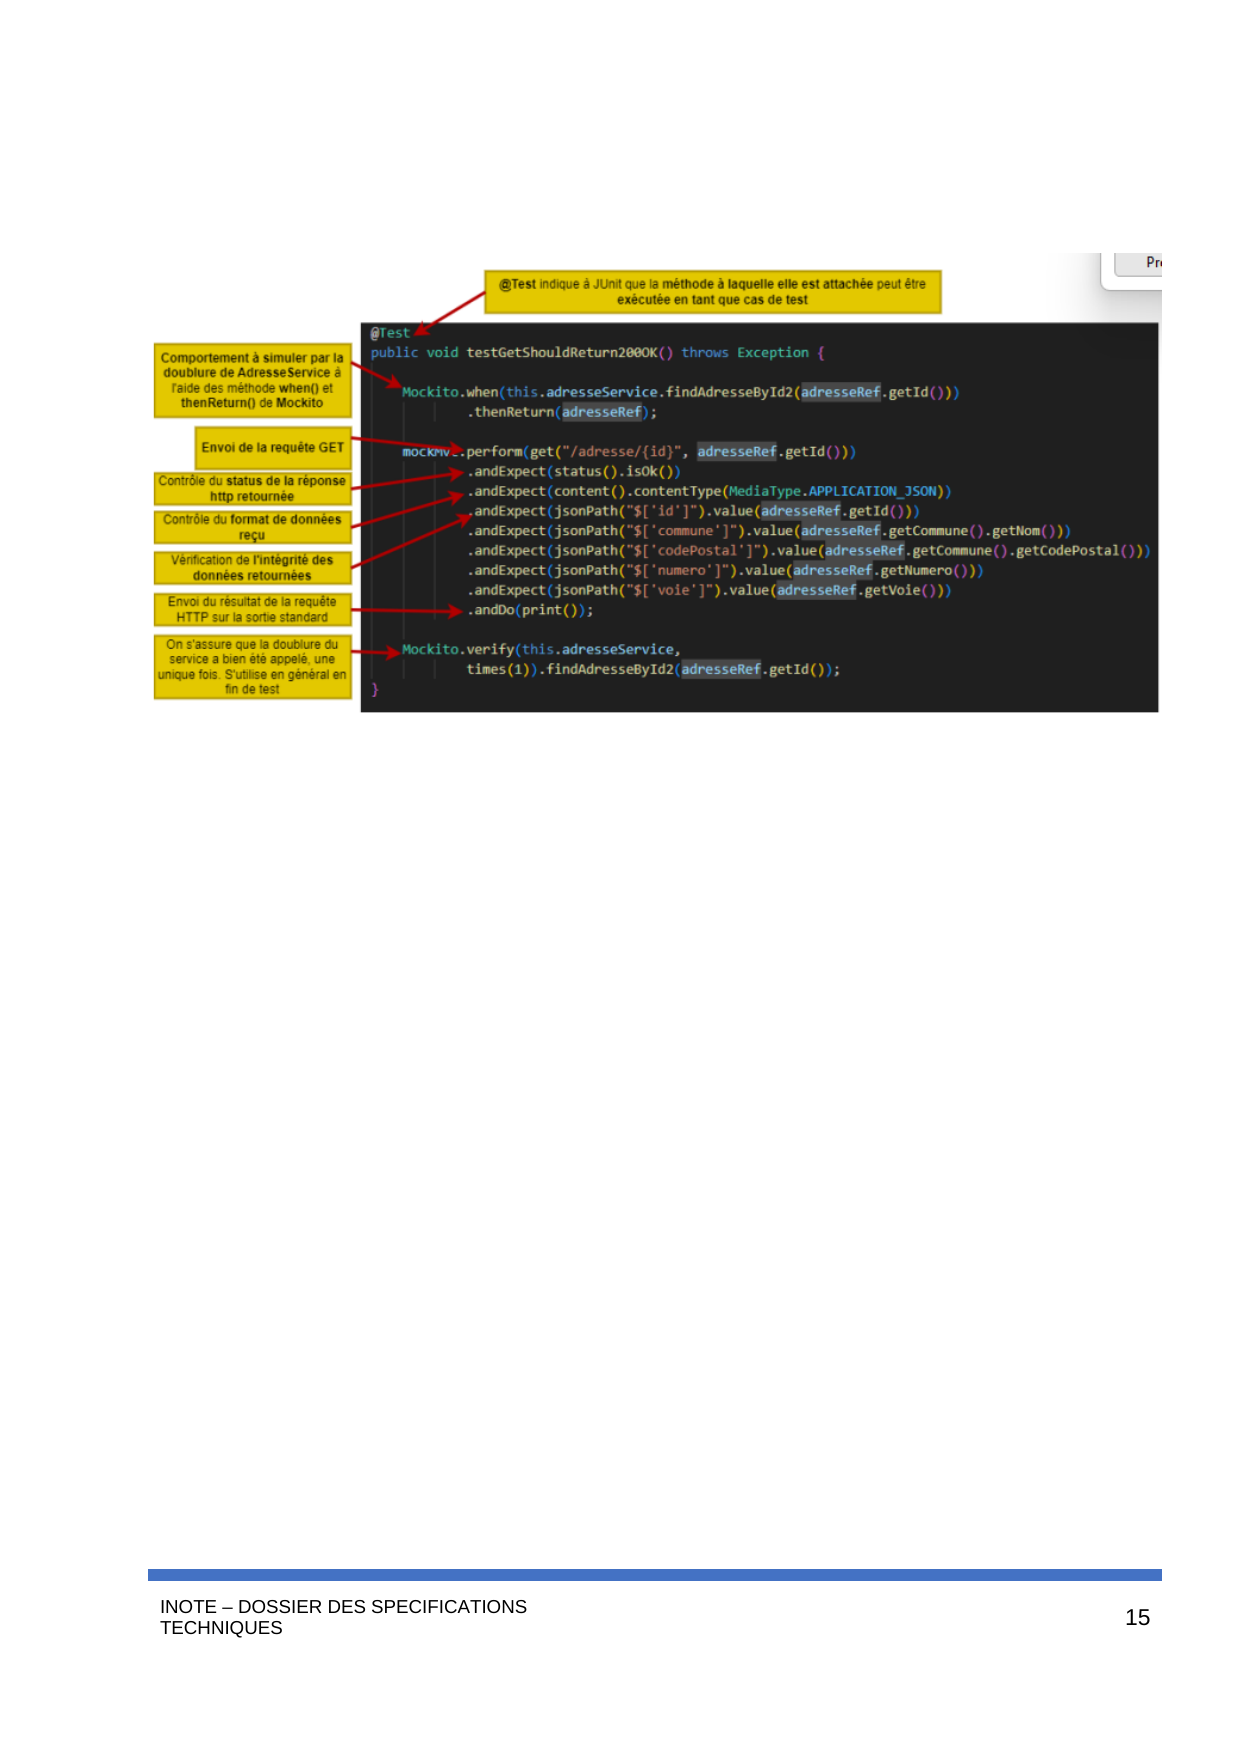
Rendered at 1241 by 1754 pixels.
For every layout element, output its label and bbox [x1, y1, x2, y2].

picture [148, 253, 1162, 722]
